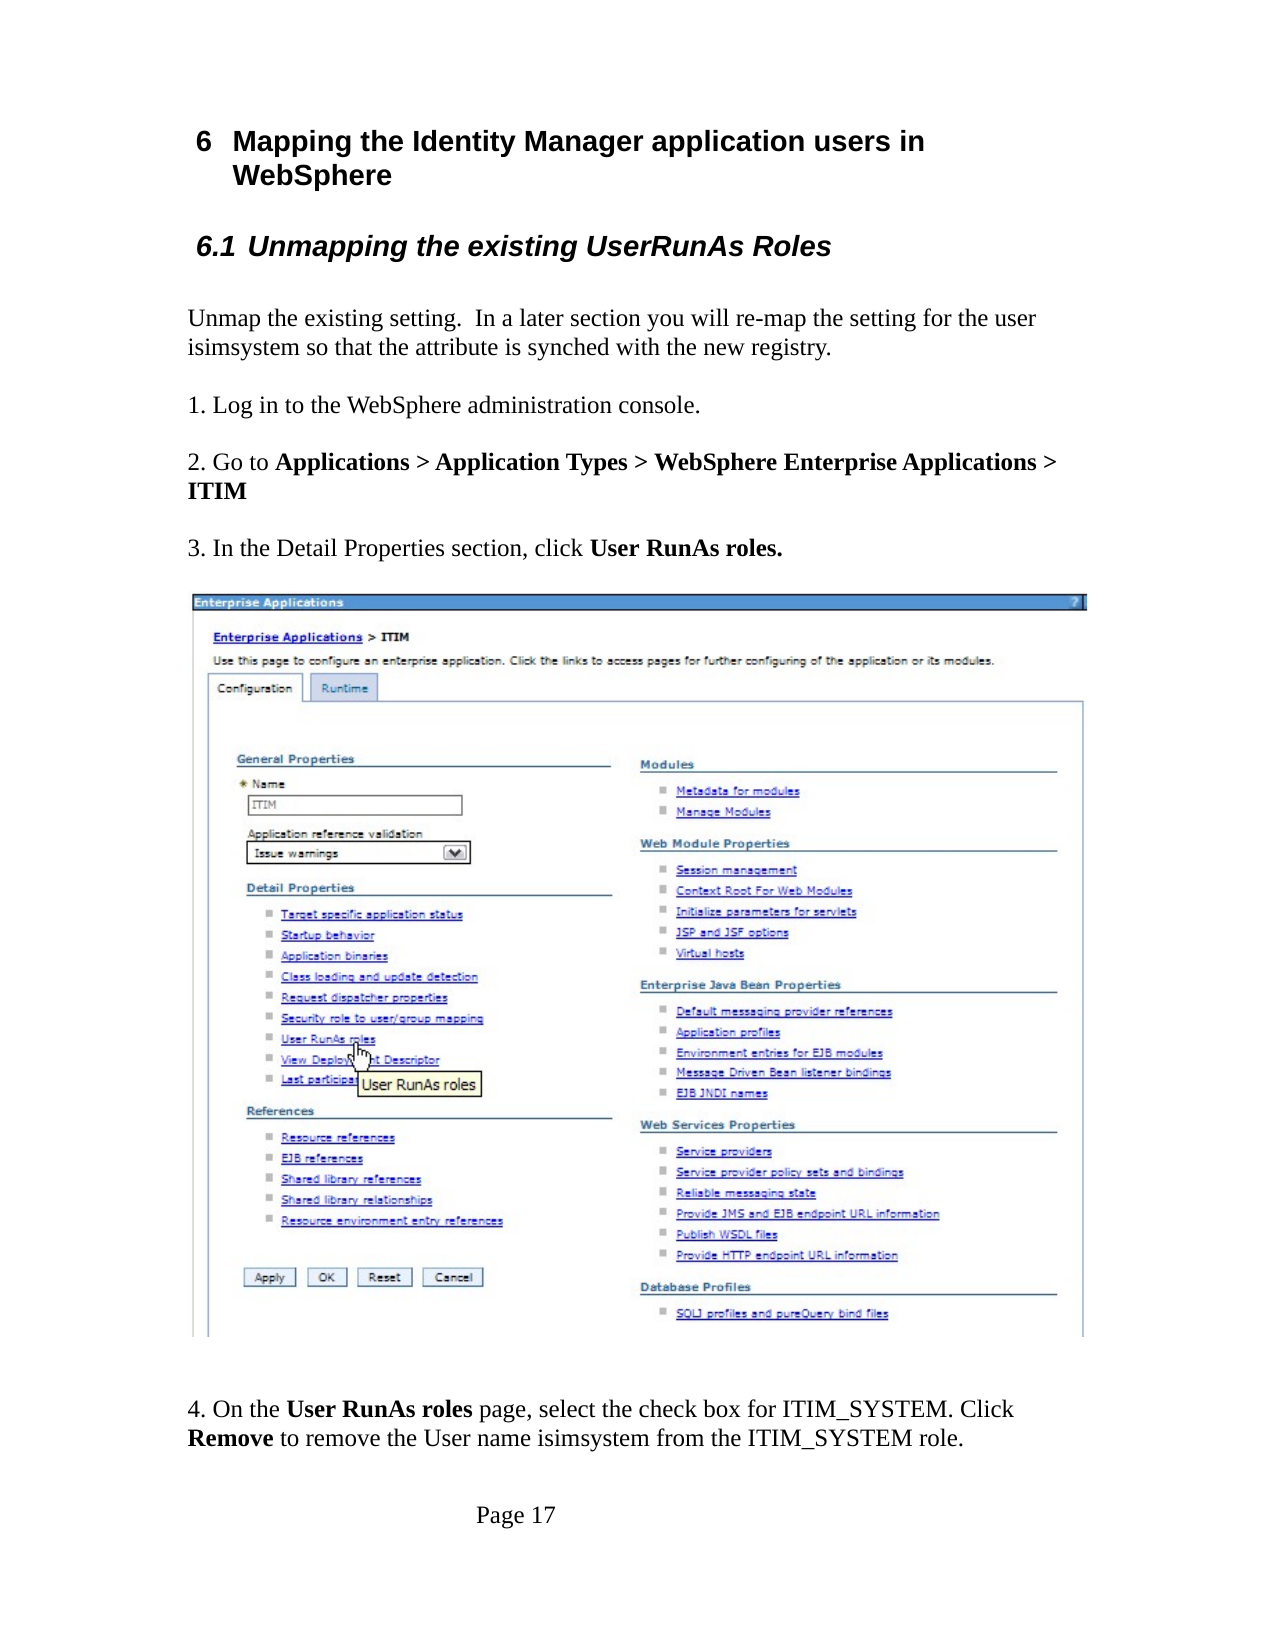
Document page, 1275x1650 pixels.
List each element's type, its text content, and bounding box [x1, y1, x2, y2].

text Unmap the existing setting. In a later section you will re-map the setting for the user isimsystem so that the attribute is synched with the new registry. [187, 303, 1087, 361]
text 4. On the User RunAs roles page, select the check box for ITIM_SYSTEM. Click Remove to remove the User name isimsystem from the ITIM_SYSTEM role. [187, 1394, 1087, 1452]
text 1. Log in to the WebSphere administration console. [187, 390, 1087, 418]
text 3. In the Detail Properties section, click User RunAs roles. [187, 533, 1087, 562]
subtitle Mapping the Identity Manager application users in WebSphere [187, 124, 1087, 191]
text 2. Go to Applications > Application Types > WebSphere Enterprise Applications > ITIM [187, 447, 1087, 505]
subtitle Unmapping the existing UserRunAs Roles [187, 229, 1087, 262]
